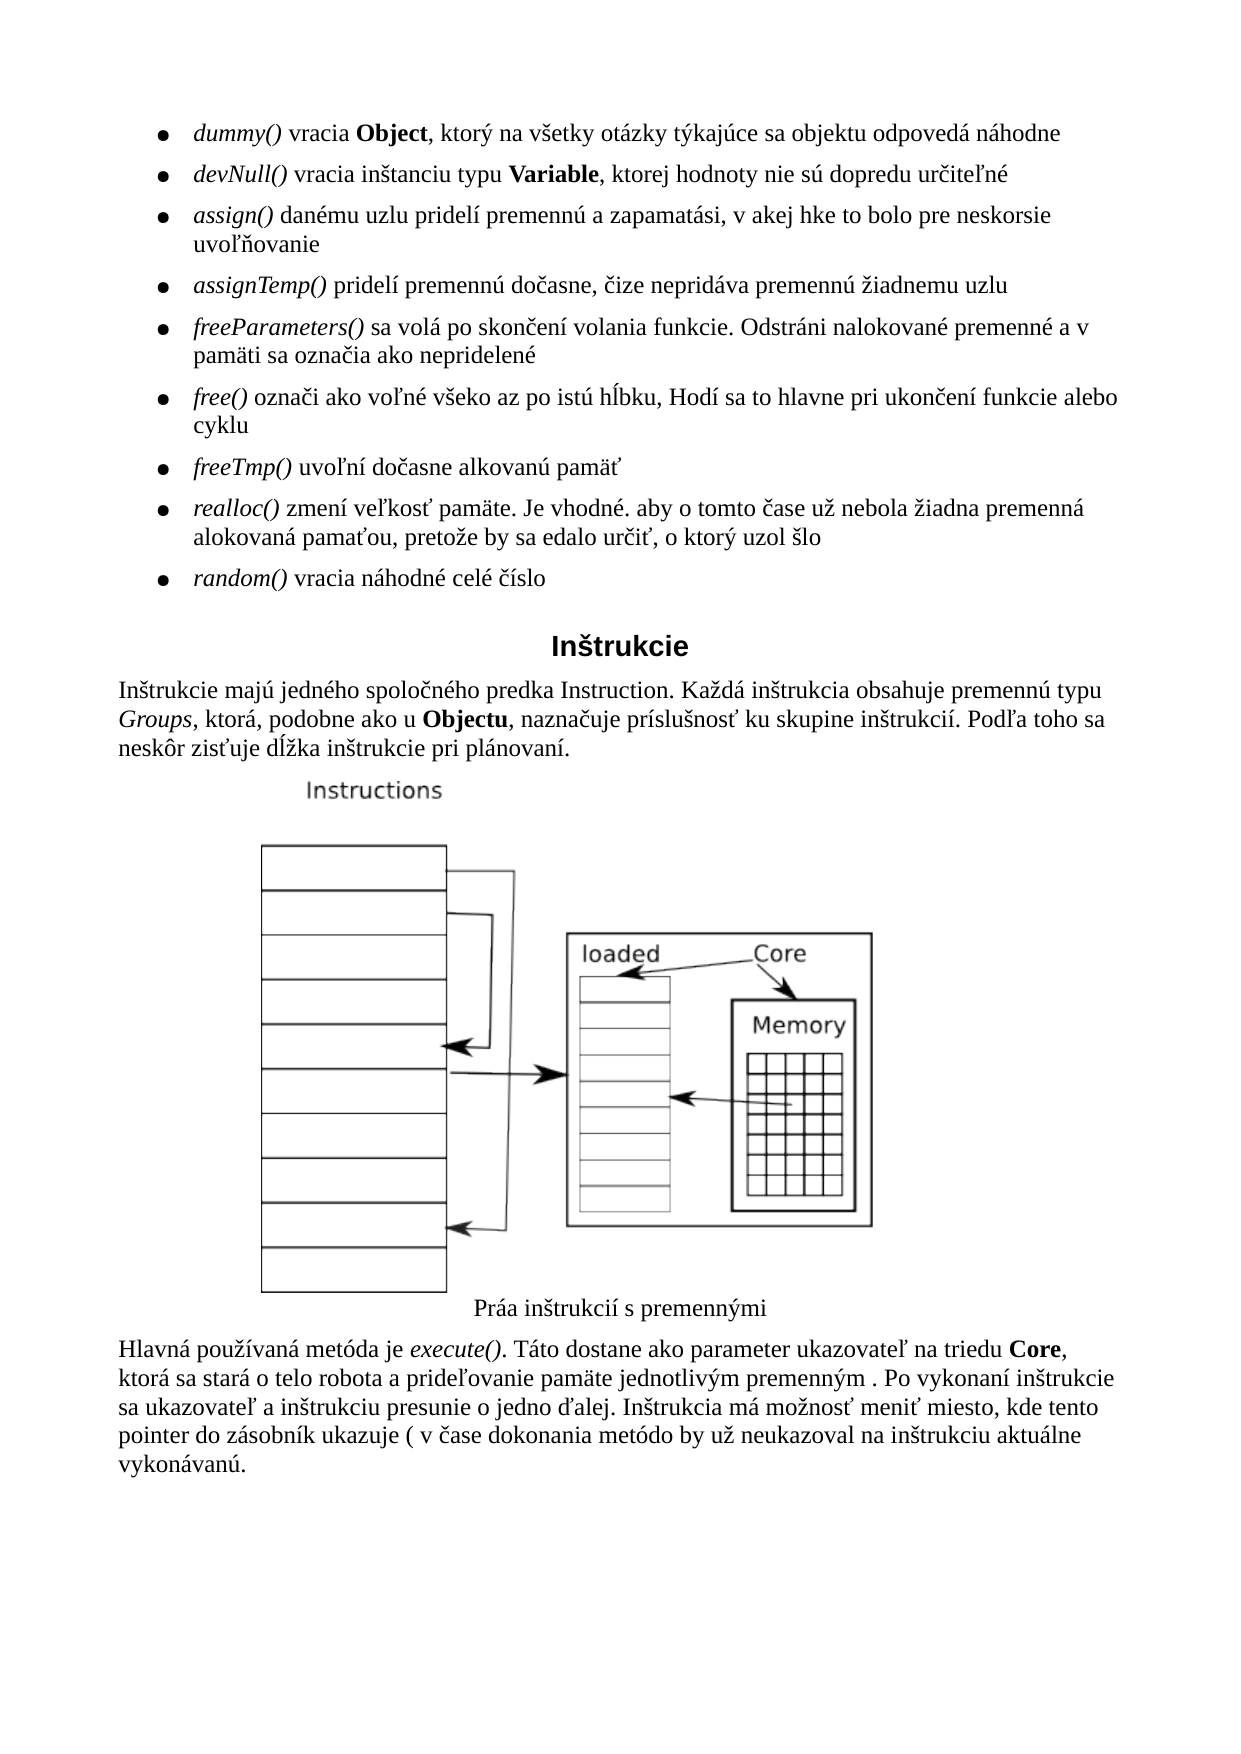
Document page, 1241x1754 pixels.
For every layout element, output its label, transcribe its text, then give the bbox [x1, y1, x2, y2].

list random() vracia náhodné celé číslo [156, 563, 1122, 592]
list realloc() zmení veľkosť pamäte. Je vhodné. aby o tomto čase už nebola žiadna premenná alokovaná pamaťou, pretože by sa edalo určiť, o ktorý uzol šlo [156, 493, 1122, 551]
text Hlavná používaná metóda je execute(). Táto dostane ako parameter ukazovateľ na triedu Core, ktorá sa stará o telo robota a prideľovanie pamäte jednotlivým premenným . Po vykonaní inštrukcie sa ukazovateľ a inštrukciu presunie o jedno ďalej. Inštrukcia má možnosť meniť miesto, kde tento pointer do zásobník ukazuje ( v čase dokonania metódo by už neukazoval na inštrukciu aktuálne vykonávanú. [118, 1334, 1122, 1478]
list dummy() vracia Object, ktorý na všetky otázky týkajúce sa objektu odpovedá náhodne [156, 118, 1122, 147]
list freeParameters() sa volá po skončení volania funkcie. Odstráni nalokované premenné a v pamäti sa označia ako nepridelené [156, 312, 1122, 369]
text Práa inštrukcií s premennými [118, 774, 1122, 1322]
subtitle Inštrukcie [118, 629, 1122, 663]
list freeTmp() uvoľní dočasne alkovanú pamäť [156, 452, 1122, 481]
list assign() danému uzlu pridelí premennú a zapamatási, v akej hke to bolo pre neskorsie uvoľňovanie [156, 201, 1122, 258]
picture [261, 781, 873, 1293]
list devNull() vracia inštanciu typu Variable, ktorej hodnoty nie sú dopredu určiteľné [156, 159, 1122, 188]
list assignTemp() pridelí premennú dočasne, čize nepridáva premennú žiadnemu uzlu [156, 271, 1122, 299]
list free() označi ako voľné všeko az po istú hĺbku, Hodí sa to hlavne pri ukončení funkcie alebo cyklu [156, 382, 1122, 439]
text Inštrukcie majú jedného spoločného predka Instruction. Každá inštrukcia obsahuje premennú typu Groups, ktorá, podobne ako u Objectu, naznačuje príslušnosť ku skupine inštrukcií. Podľa toho sa neskôr zisťuje dĺžka inštrukcie pri plánovaní. [118, 675, 1122, 762]
